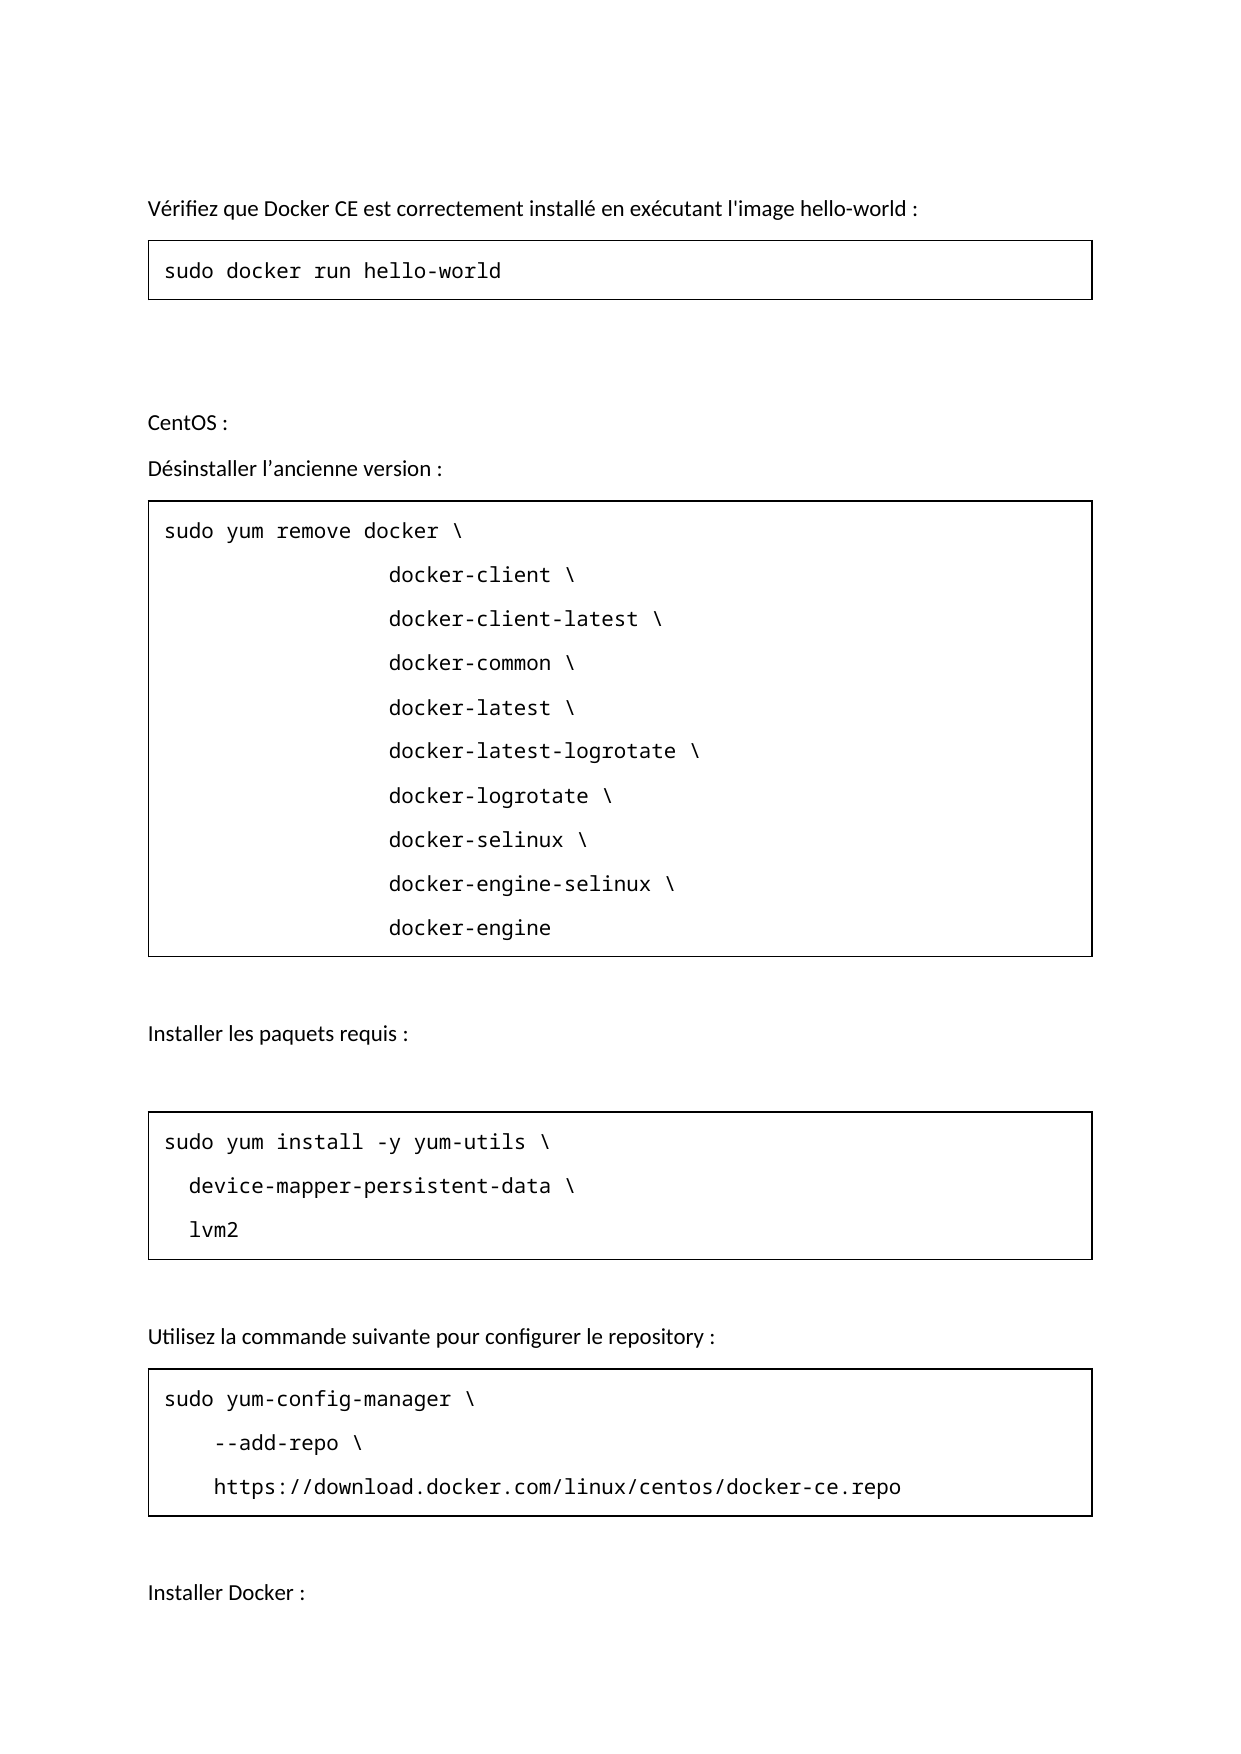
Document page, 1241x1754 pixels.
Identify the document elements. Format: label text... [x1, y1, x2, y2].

text docker-latest \ [149, 676, 1091, 721]
text docker-selinux \ [149, 809, 1091, 853]
text lvm2 [149, 1199, 1091, 1259]
text Installer les paquets requis : [148, 1019, 1093, 1047]
text sudo docker run hello-world [149, 241, 1091, 299]
text docker-latest-logrotate \ [149, 721, 1091, 764]
text docker-engine [149, 897, 1091, 956]
text CentOS : [148, 408, 1093, 436]
text docker-engine-selinux \ [149, 853, 1091, 897]
text Désinstaller l’ancienne version : [148, 454, 1093, 482]
text --add-repo \ [149, 1412, 1091, 1456]
text Installer Docker : [148, 1578, 1093, 1606]
text device-mapper-persistent-data \ [149, 1155, 1091, 1199]
text Vérifiez que Docker CE est correctement installé en exécutant l'image hello-world : [148, 194, 1093, 222]
text docker-logrotate \ [149, 764, 1091, 809]
text sudo yum install -y yum-utils \ [149, 1113, 1091, 1155]
text docker-client \ [149, 544, 1091, 588]
text docker-common \ [149, 632, 1091, 676]
text https://download.docker.com/linux/centos/docker-ce.repo [149, 1456, 1091, 1515]
text Utilisez la commande suivante pour configurer le repository : [148, 1322, 1093, 1350]
text sudo yum remove docker \ [149, 502, 1091, 544]
text sudo yum-config-manager \ [149, 1370, 1091, 1412]
text docker-client-latest \ [149, 588, 1091, 632]
